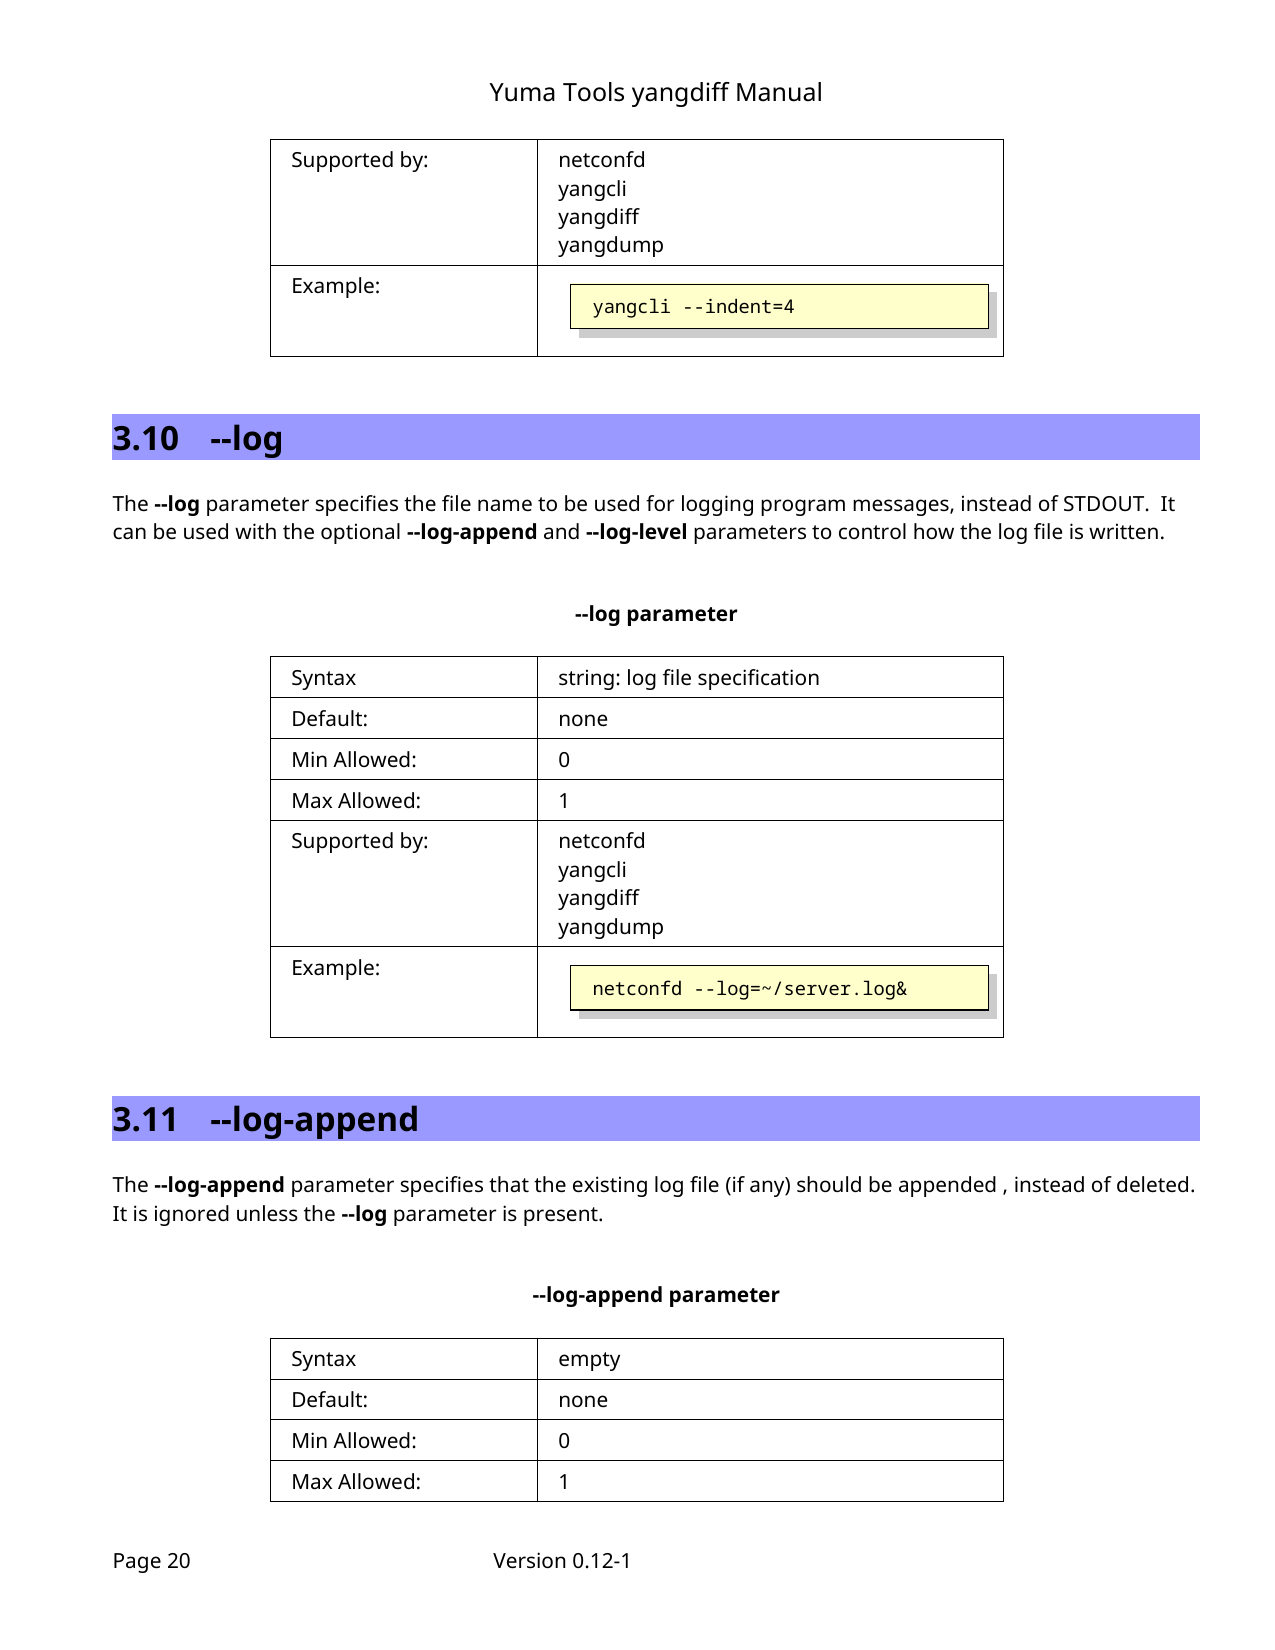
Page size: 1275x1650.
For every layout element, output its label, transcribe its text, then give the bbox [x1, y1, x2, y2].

table_cell Supported by: [271, 140, 537, 265]
table_cell netconfd yangcli yangdiff yangdump [538, 140, 1003, 265]
table_header Syntax [271, 657, 537, 697]
table_cell 0 [538, 1420, 1003, 1460]
table_cell Max Allowed: [271, 780, 537, 820]
text The --log parameter specifies the file name to be used for logging program messages, instead of STDOUT. It can be used with the optional --log-append and --log-level parameters to control how the log file is written. [112, 489, 1200, 546]
table_cell Default: [271, 698, 537, 738]
table_cell Example: [271, 947, 537, 1037]
table_cell Example: [271, 266, 537, 356]
table_cell none [538, 1380, 1003, 1419]
table_cell Max Allowed: [271, 1461, 537, 1501]
table_cell none [538, 698, 1003, 738]
table_cell Min Allowed: [271, 739, 537, 779]
table_cell 1 [538, 1461, 1003, 1501]
table_cell Supported by: [271, 821, 537, 946]
table_cell netconfd yangcli yangdiff yangdump [538, 821, 1003, 946]
table_cell netconfd --log=~/server.log& [538, 947, 1003, 1037]
table_cell 0 [538, 739, 1003, 779]
table_header string: log file specification [538, 657, 1003, 697]
text The --log-append parameter specifies that the existing log file (if any) should be appended , instead of deleted. It is ignored unless the --log parameter is present. [112, 1170, 1200, 1227]
subtitle --log [112, 414, 1200, 460]
table_header Syntax [271, 1339, 537, 1378]
table_cell Min Allowed: [271, 1420, 537, 1460]
table_header empty [538, 1339, 1003, 1378]
table_cell Default: [271, 1380, 537, 1419]
subtitle --log parameter [127, 599, 1185, 628]
table_cell yangcli --indent=4 [538, 266, 1003, 356]
table_cell 1 [538, 780, 1003, 820]
subtitle --log-append [112, 1096, 1200, 1141]
subtitle --log-append parameter [127, 1281, 1185, 1309]
